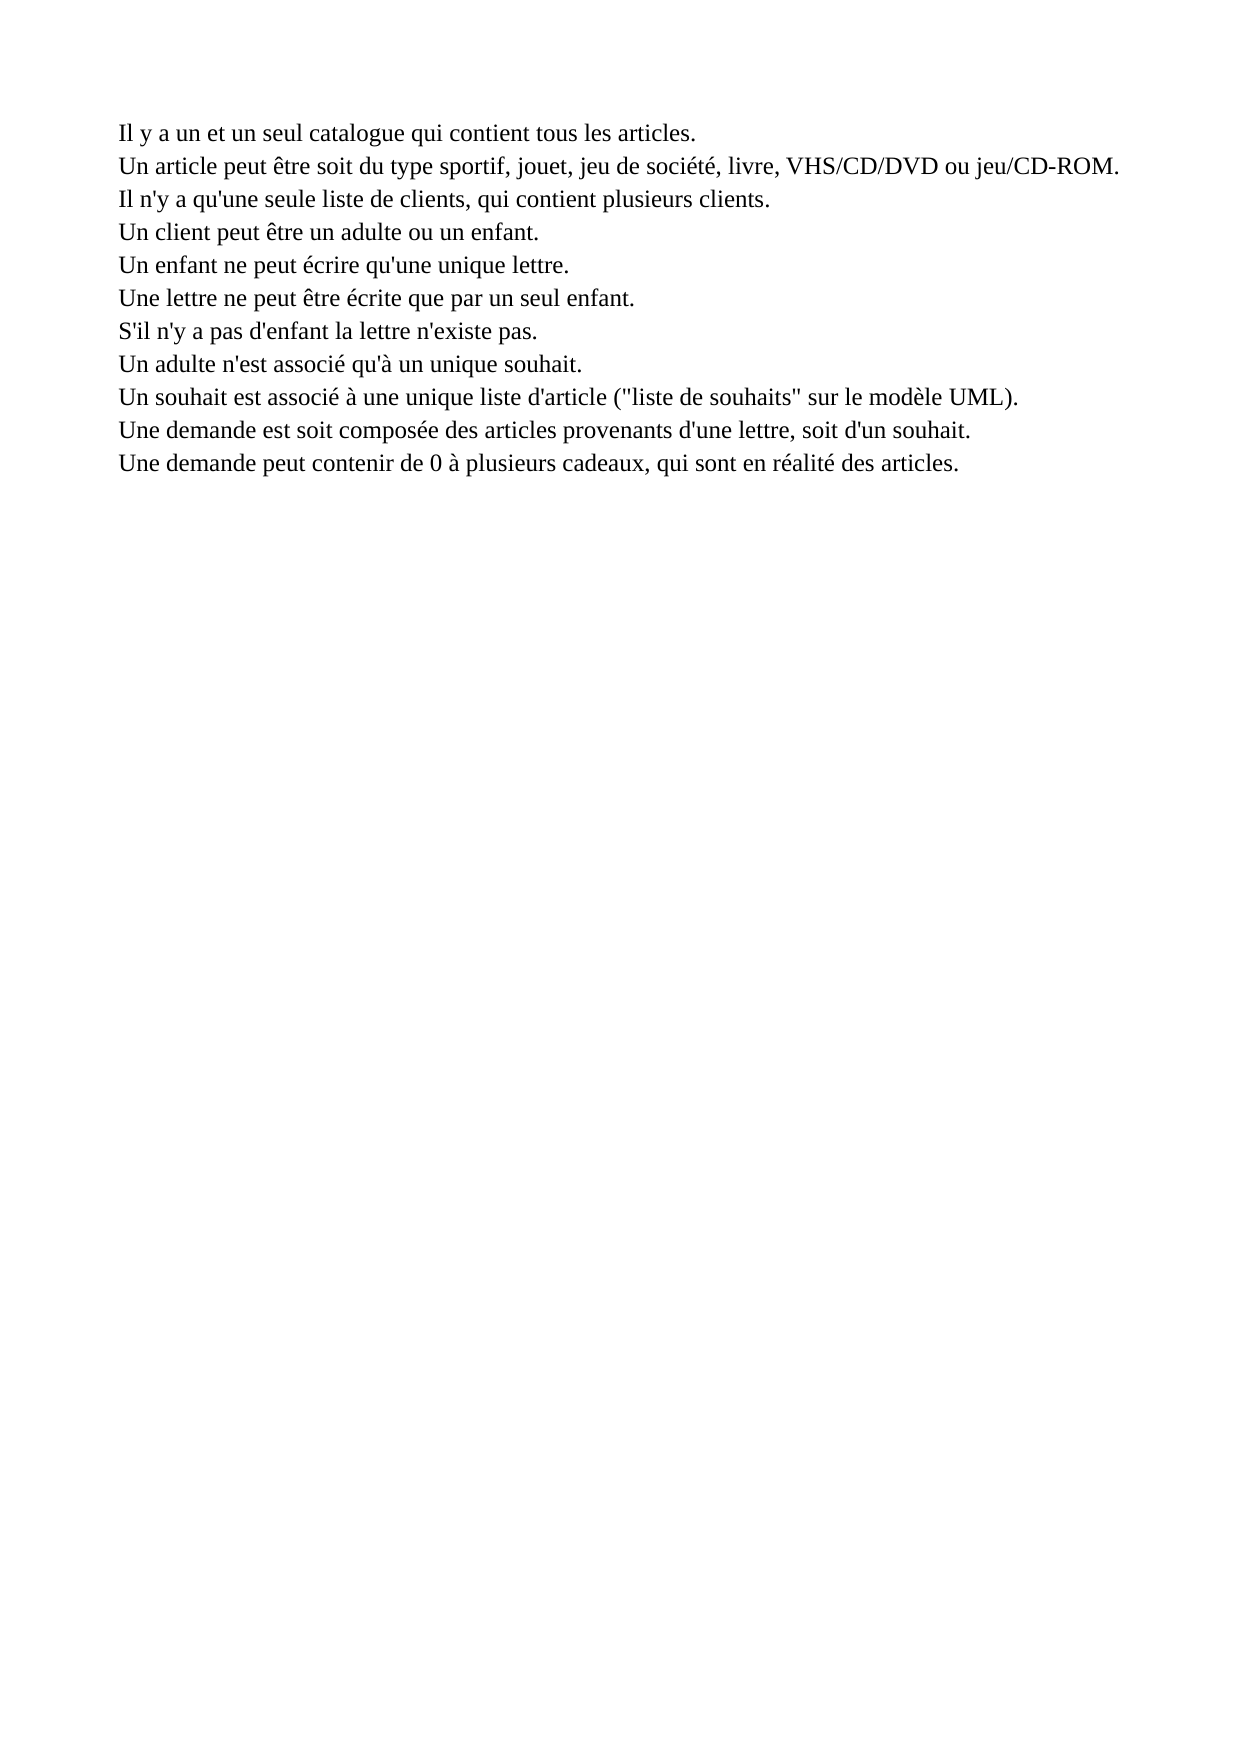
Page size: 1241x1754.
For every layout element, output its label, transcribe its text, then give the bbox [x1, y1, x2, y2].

text Il y a un et un seul catalogue qui contient tous les articles. [118, 118, 1122, 147]
text Un client peut être un adulte ou un enfant. [118, 217, 1122, 246]
text Une lettre ne peut être écrite que par un seul enfant. [118, 283, 1122, 312]
text Un enfant ne peut écrire qu'une unique lettre. [118, 250, 1122, 279]
text Un souhait est associé à une unique liste d'article ("liste de souhaits" sur le modèle UML). [118, 382, 1122, 411]
text S'il n'y a pas d'enfant la lettre n'existe pas. [118, 316, 1122, 345]
text Il n'y a qu'une seule liste de clients, qui contient plusieurs clients. [118, 184, 1122, 213]
text Une demande est soit composée des articles provenants d'une lettre, soit d'un souhait. [118, 415, 1122, 444]
text Un adulte n'est associé qu'à un unique souhait. [118, 349, 1122, 378]
text Une demande peut contenir de 0 à plusieurs cadeaux, qui sont en réalité des articles. [118, 448, 1122, 477]
text Un article peut être soit du type sportif, jouet, jeu de société, livre, VHS/CD/DVD ou jeu/CD-ROM. [118, 151, 1122, 180]
